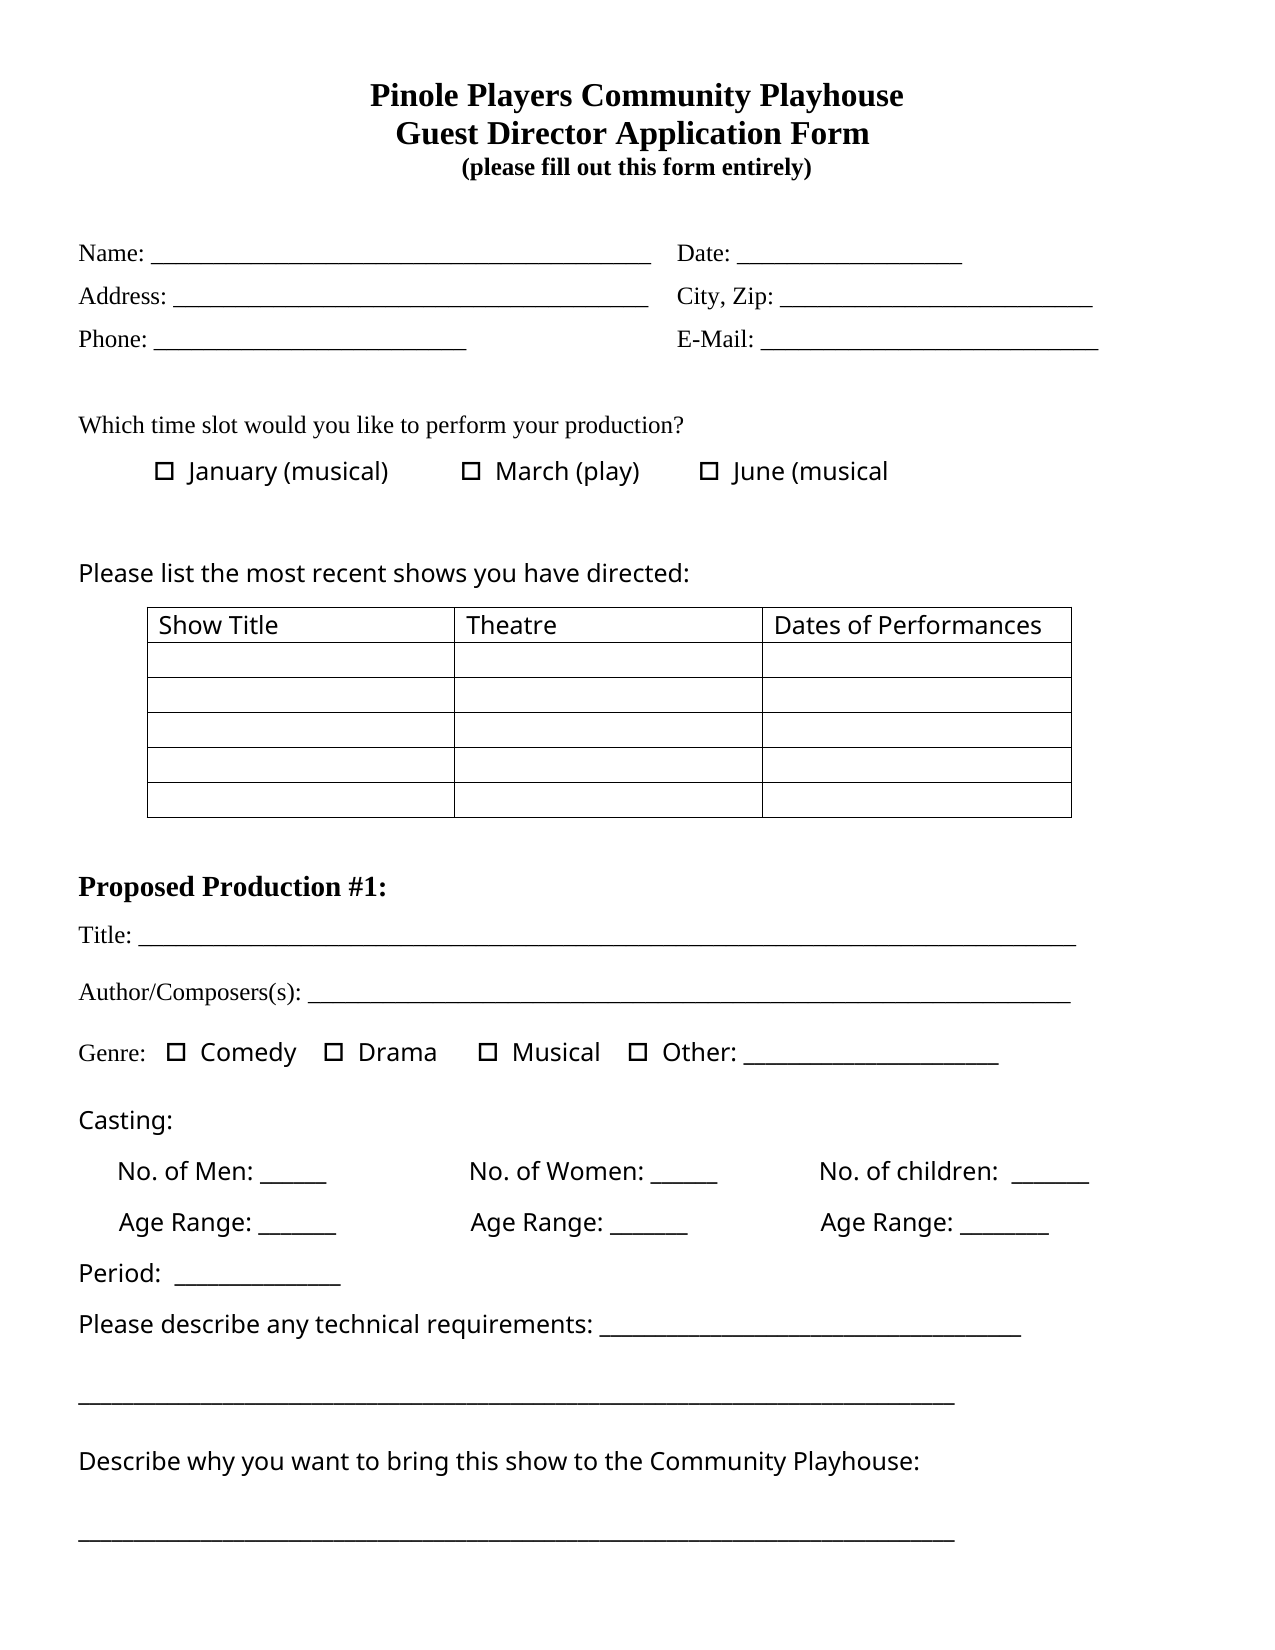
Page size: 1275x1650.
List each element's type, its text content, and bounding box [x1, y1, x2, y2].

table_cell [763, 643, 1071, 677]
table_header Dates of Performances [763, 608, 1071, 642]
table_cell [763, 713, 1071, 747]
table_header Theatre [455, 608, 762, 642]
text Period: _______________ [78, 1256, 1195, 1290]
table_cell [148, 713, 454, 747]
text _______________________________________________________________________________ [78, 1511, 1195, 1545]
text Please list the most recent shows you have directed: [78, 556, 1195, 590]
text Which time slot would you like to perform your production? [78, 410, 1195, 439]
text Address: ______________________________________ City, Zip: _________________________ [78, 281, 1195, 310]
text Phone: _________________________ E-Mail: ___________________________ [78, 324, 1195, 353]
text Author/Composers(s): _____________________________________________________________ [78, 977, 1195, 1006]
text Age Range: _______ Age Range: _______ Age Range: ________ [78, 1205, 1195, 1239]
text January (musical) March (play) June (musical [153, 453, 1195, 488]
text Proposed Production #1: [78, 869, 1195, 903]
text No. of Men: ______ No. of Women: ______ No. of children: _______ [78, 1154, 1195, 1188]
table_cell [455, 783, 762, 817]
text Describe why you want to bring this show to the Community Playhouse: [78, 1443, 1195, 1477]
table_cell [455, 748, 762, 782]
text Guest Director Application Form [78, 113, 1195, 152]
text Casting: [78, 1103, 1195, 1137]
table_header Show Title [148, 608, 454, 642]
text Please describe any technical requirements: ______________________________________ [78, 1307, 1195, 1341]
text Pinole Players Community Playhouse [78, 75, 1195, 113]
text Name: ________________________________________ Date: __________________ [78, 238, 1195, 267]
text (please fill out this form entirely) [78, 152, 1195, 180]
table_cell [148, 748, 454, 782]
table_cell [763, 748, 1071, 782]
text Title: ___________________________________________________________________________ [78, 920, 1195, 948]
table_cell [455, 713, 762, 747]
table_cell [148, 783, 454, 817]
table_cell [148, 678, 454, 712]
table_cell [455, 643, 762, 677]
text _______________________________________________________________________________ [78, 1375, 1195, 1409]
text Genre:  Comedy  Drama  Musical  Other: _______________________ [78, 1035, 1195, 1069]
table_cell [763, 678, 1071, 712]
table_cell [148, 643, 454, 677]
table_cell [763, 783, 1071, 817]
table_cell [455, 678, 762, 712]
